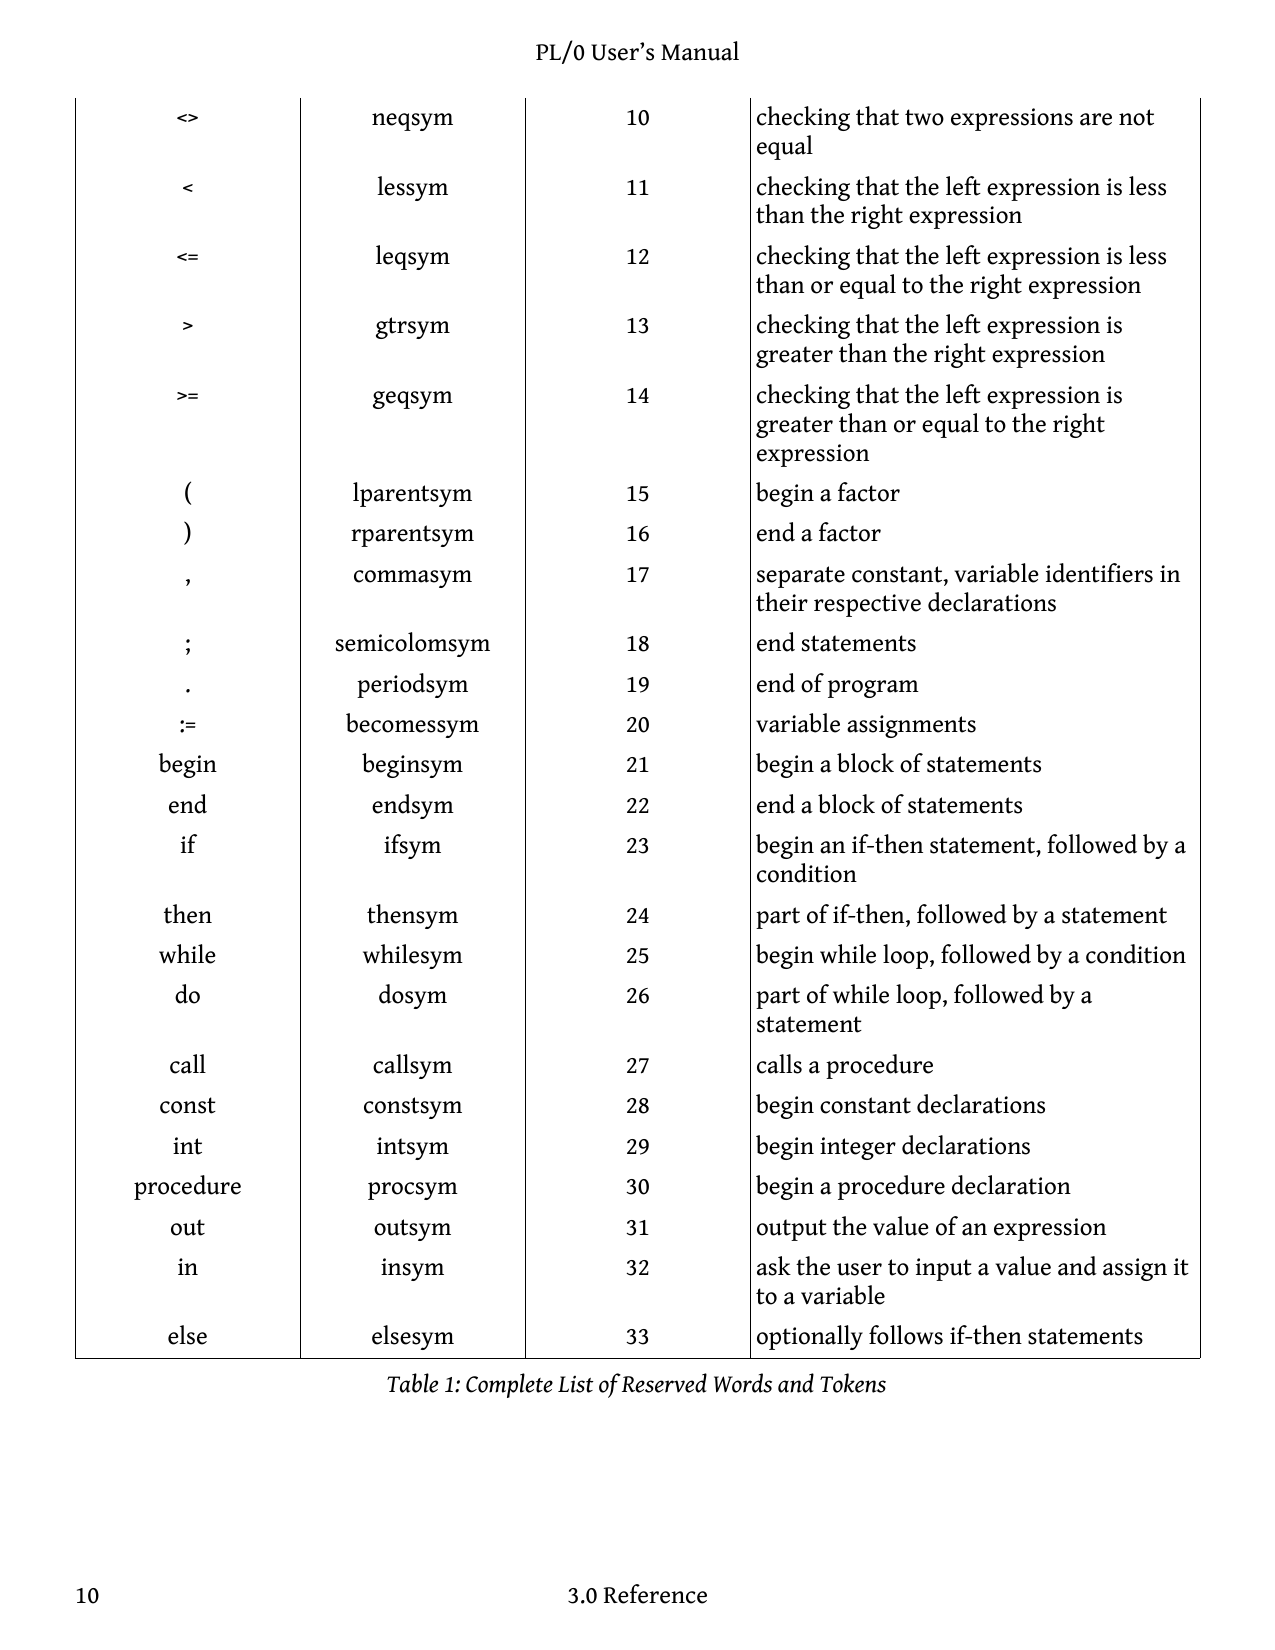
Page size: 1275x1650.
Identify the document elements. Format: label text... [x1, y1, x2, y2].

table_cell begin a procedure declaration [751, 1167, 1200, 1207]
table_cell 19 [526, 664, 750, 705]
table_cell , [76, 555, 300, 624]
table_cell 14 [526, 375, 750, 474]
table_cell 28 [526, 1086, 750, 1126]
table_cell becomessym [301, 705, 525, 745]
table_cell 12 [526, 237, 750, 306]
table_cell do [76, 976, 300, 1046]
table_cell checking that two expressions are not equal [751, 98, 1200, 167]
table_cell begin an if-then statement, followed by a condition [751, 826, 1200, 895]
table_cell 30 [526, 1167, 750, 1207]
table_cell intsym [301, 1126, 525, 1167]
table_cell 10 [526, 98, 750, 167]
table_cell part of while loop, followed by a statement [751, 976, 1200, 1046]
table_cell 22 [526, 786, 750, 826]
table_cell if [76, 826, 300, 895]
table_cell end of program [751, 664, 1200, 705]
table_cell while [76, 936, 300, 976]
table_cell <= [76, 237, 300, 306]
table_cell 26 [526, 976, 750, 1046]
table_cell outsym [301, 1207, 525, 1248]
table_cell 13 [526, 306, 750, 375]
table_cell procsym [301, 1167, 525, 1207]
table_cell optionally follows if-then statements [751, 1317, 1200, 1357]
table_cell const [76, 1086, 300, 1126]
table_cell checking that the left expression is less than the right expression [751, 167, 1200, 237]
table_cell leqsym [301, 237, 525, 306]
table_cell 21 [526, 745, 750, 786]
table_cell lessym [301, 167, 525, 237]
table_cell 15 [526, 474, 750, 514]
table_cell 16 [526, 514, 750, 554]
table_cell gtrsym [301, 306, 525, 375]
table_cell 11 [526, 167, 750, 237]
table_cell constsym [301, 1086, 525, 1126]
table_cell geqsym [301, 375, 525, 474]
table_cell 32 [526, 1248, 750, 1317]
table_cell ) [76, 514, 300, 554]
table_cell checking that the left expression is greater than or equal to the right expression [751, 375, 1200, 474]
table_cell in [76, 1248, 300, 1317]
table_cell 18 [526, 624, 750, 664]
table_cell begin integer declarations [751, 1126, 1200, 1167]
table_cell thensym [301, 895, 525, 936]
table_cell periodsym [301, 664, 525, 705]
table_cell := [76, 705, 300, 745]
table_cell end a block of statements [751, 786, 1200, 826]
table_cell endsym [301, 786, 525, 826]
table_cell callsym [301, 1046, 525, 1086]
table_cell end a factor [751, 514, 1200, 554]
table_cell begin constant declarations [751, 1086, 1200, 1126]
table_cell ifsym [301, 826, 525, 895]
table_cell checking that the left expression is greater than the right expression [751, 306, 1200, 375]
table_cell begin a factor [751, 474, 1200, 514]
table_cell 27 [526, 1046, 750, 1086]
table_cell . [76, 664, 300, 705]
table_cell else [76, 1317, 300, 1357]
table_cell beginsym [301, 745, 525, 786]
table_cell ask the user to input a value and assign it to a variable [751, 1248, 1200, 1317]
table_cell 29 [526, 1126, 750, 1167]
table_cell variable assignments [751, 705, 1200, 745]
table_cell whilesym [301, 936, 525, 976]
table_cell separate constant, variable identifiers in their respective declarations [751, 555, 1200, 624]
table_cell out [76, 1207, 300, 1248]
table_cell then [76, 895, 300, 936]
table_cell 24 [526, 895, 750, 936]
table_cell 23 [526, 826, 750, 895]
table_cell call [76, 1046, 300, 1086]
table_cell >= [76, 375, 300, 474]
table_cell < [76, 167, 300, 237]
table_cell calls a procedure [751, 1046, 1200, 1086]
text Table 1: Complete List of Reserved Words and Tokens [75, 1370, 1200, 1399]
table_cell insym [301, 1248, 525, 1317]
table_cell output the value of an expression [751, 1207, 1200, 1248]
table_cell begin while loop, followed by a condition [751, 936, 1200, 976]
table_cell 20 [526, 705, 750, 745]
table_cell int [76, 1126, 300, 1167]
table_cell semicolomsym [301, 624, 525, 664]
table_cell end statements [751, 624, 1200, 664]
table_cell rparentsym [301, 514, 525, 554]
table_cell ; [76, 624, 300, 664]
table_cell procedure [76, 1167, 300, 1207]
table_cell 17 [526, 555, 750, 624]
table_cell neqsym [301, 98, 525, 167]
table_cell begin [76, 745, 300, 786]
table_cell 25 [526, 936, 750, 976]
table_cell <> [76, 98, 300, 167]
table_cell dosym [301, 976, 525, 1046]
table_cell 33 [526, 1317, 750, 1357]
table_cell begin a block of statements [751, 745, 1200, 786]
table_cell part of if-then, followed by a statement [751, 895, 1200, 936]
table_cell end [76, 786, 300, 826]
table_cell ( [76, 474, 300, 514]
table_cell > [76, 306, 300, 375]
table_cell checking that the left expression is less than or equal to the right expression [751, 237, 1200, 306]
table_cell 31 [526, 1207, 750, 1248]
table_cell lparentsym [301, 474, 525, 514]
table_cell commasym [301, 555, 525, 624]
table_cell elsesym [301, 1317, 525, 1357]
